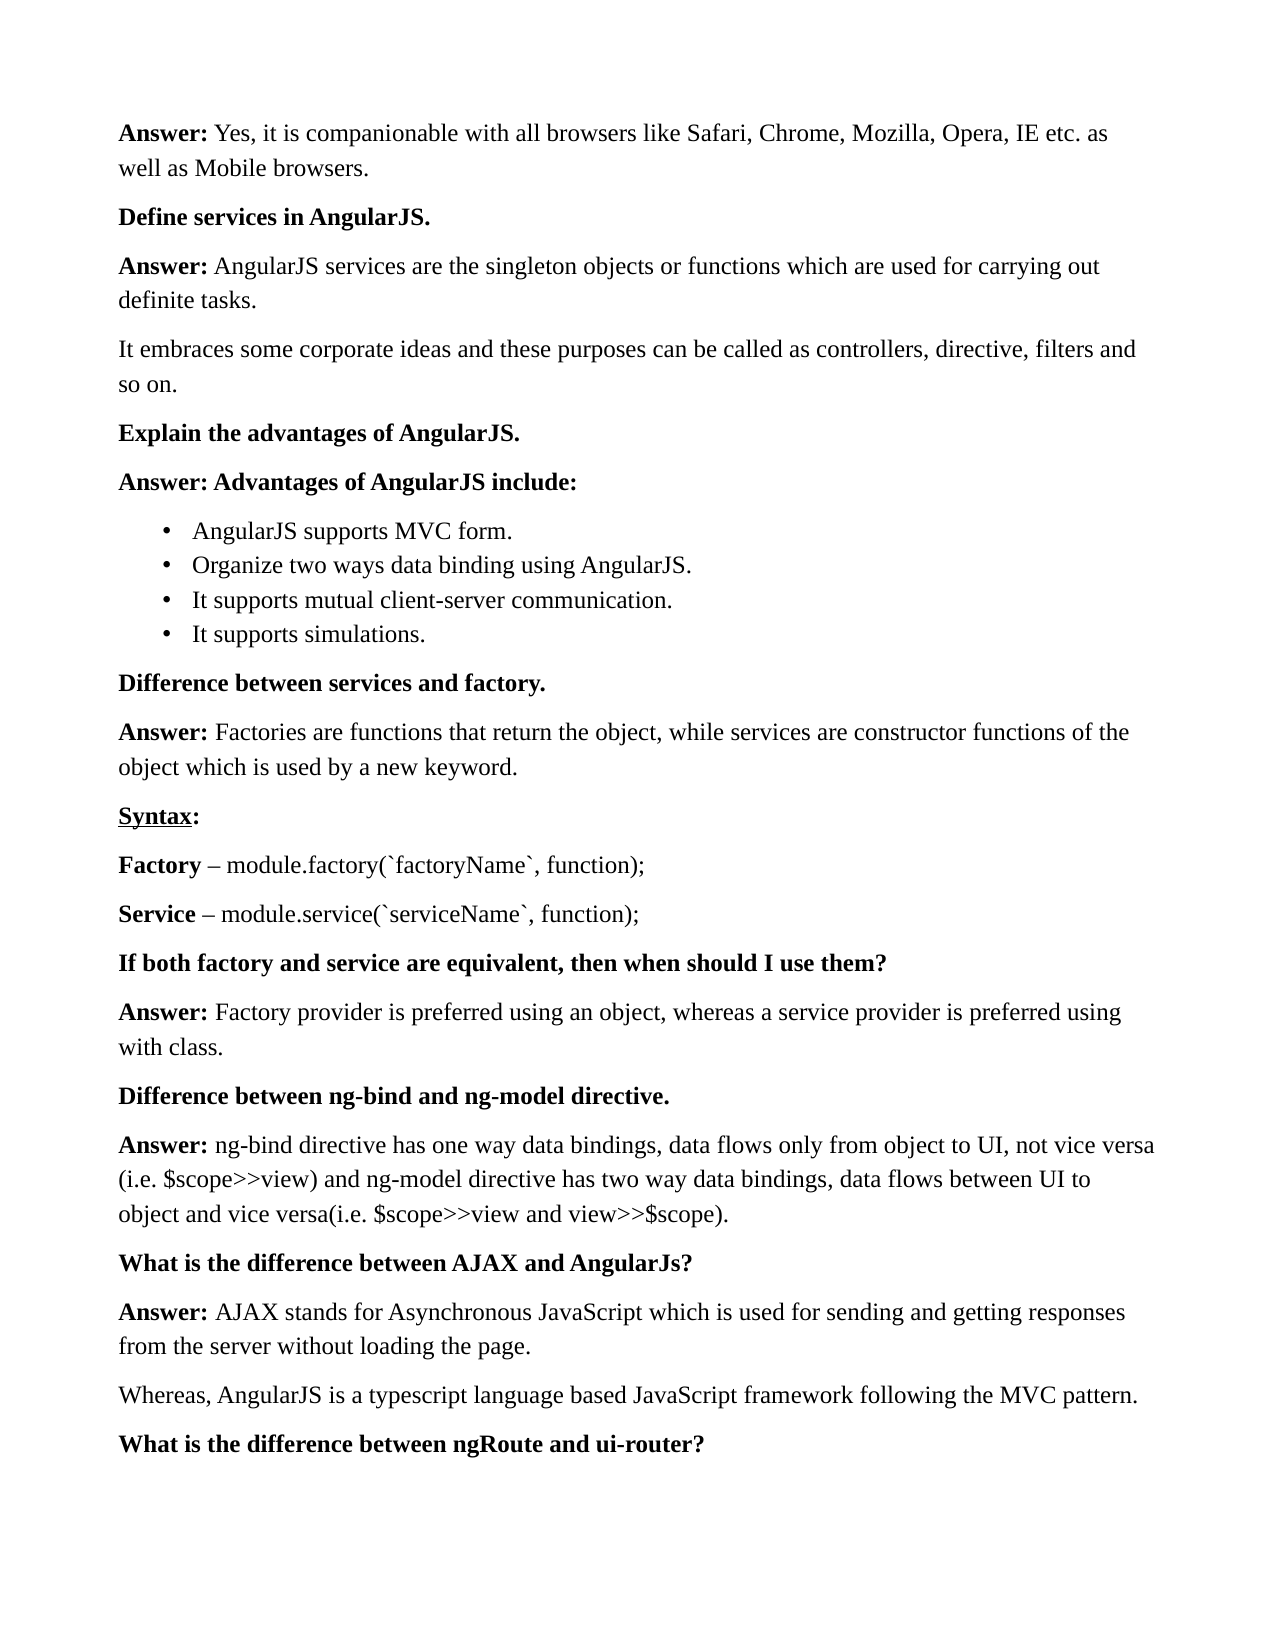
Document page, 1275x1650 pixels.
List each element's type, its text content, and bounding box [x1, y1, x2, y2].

text Factory – module.factory(`factoryName`, function); [118, 850, 1157, 879]
text What is the difference between AJAX and AngularJs? [118, 1248, 1157, 1277]
text Answer: Factories are functions that return the object, while services are constructor functions of the object which is used by a new keyword. [118, 717, 1157, 781]
text Explain the advantages of AngularJS. [118, 418, 1157, 447]
text Answer: Factory provider is preferred using an object, whereas a service provider is preferred using with class. [118, 997, 1157, 1061]
text Whereas, AngularJS is a typescript language based JavaScript framework following the MVC pattern. [118, 1381, 1157, 1409]
text What is the difference between ngRoute and ui-router? [118, 1429, 1157, 1458]
text Syntax: [118, 801, 1157, 830]
text Answer: ng-bind directive has one way data bindings, data flows only from object to UI, not vice versa (i.e. $scope>>view) and ng-model directive has two way data bindings, data flows between UI to object and vice versa(i.e. $scope>>view and view>>$scope). [118, 1130, 1157, 1228]
list Organize two ways data binding using AngularJS. [162, 550, 1157, 579]
text Define services in AngularJS. [118, 202, 1157, 230]
list It supports simulations. [162, 619, 1157, 648]
text Answer: AJAX stands for Asynchronous JavaScript which is used for sending and getting responses from the server without loading the page. [118, 1297, 1157, 1360]
text If both factory and service are equivalent, then when should I use them? [118, 948, 1157, 977]
list It supports mutual client-server communication. [162, 585, 1157, 614]
list AngularJS supports MVC form. [162, 516, 1157, 545]
text It embraces some corporate ideas and these purposes can be called as controllers, directive, filters and so on. [118, 334, 1157, 397]
text Difference between ng-bind and ng-model directive. [118, 1081, 1157, 1109]
text Answer: Yes, it is companionable with all browsers like Safari, Chrome, Mozilla, Opera, IE etc. as well as Mobile browsers. [118, 118, 1157, 181]
text Service – module.service(`serviceName`, function); [118, 899, 1157, 928]
text Difference between services and factory. [118, 668, 1157, 697]
text Answer: Advantages of AngularJS include: [118, 467, 1157, 496]
text Answer: AngularJS services are the singleton objects or functions which are used for carrying out definite tasks. [118, 251, 1157, 314]
